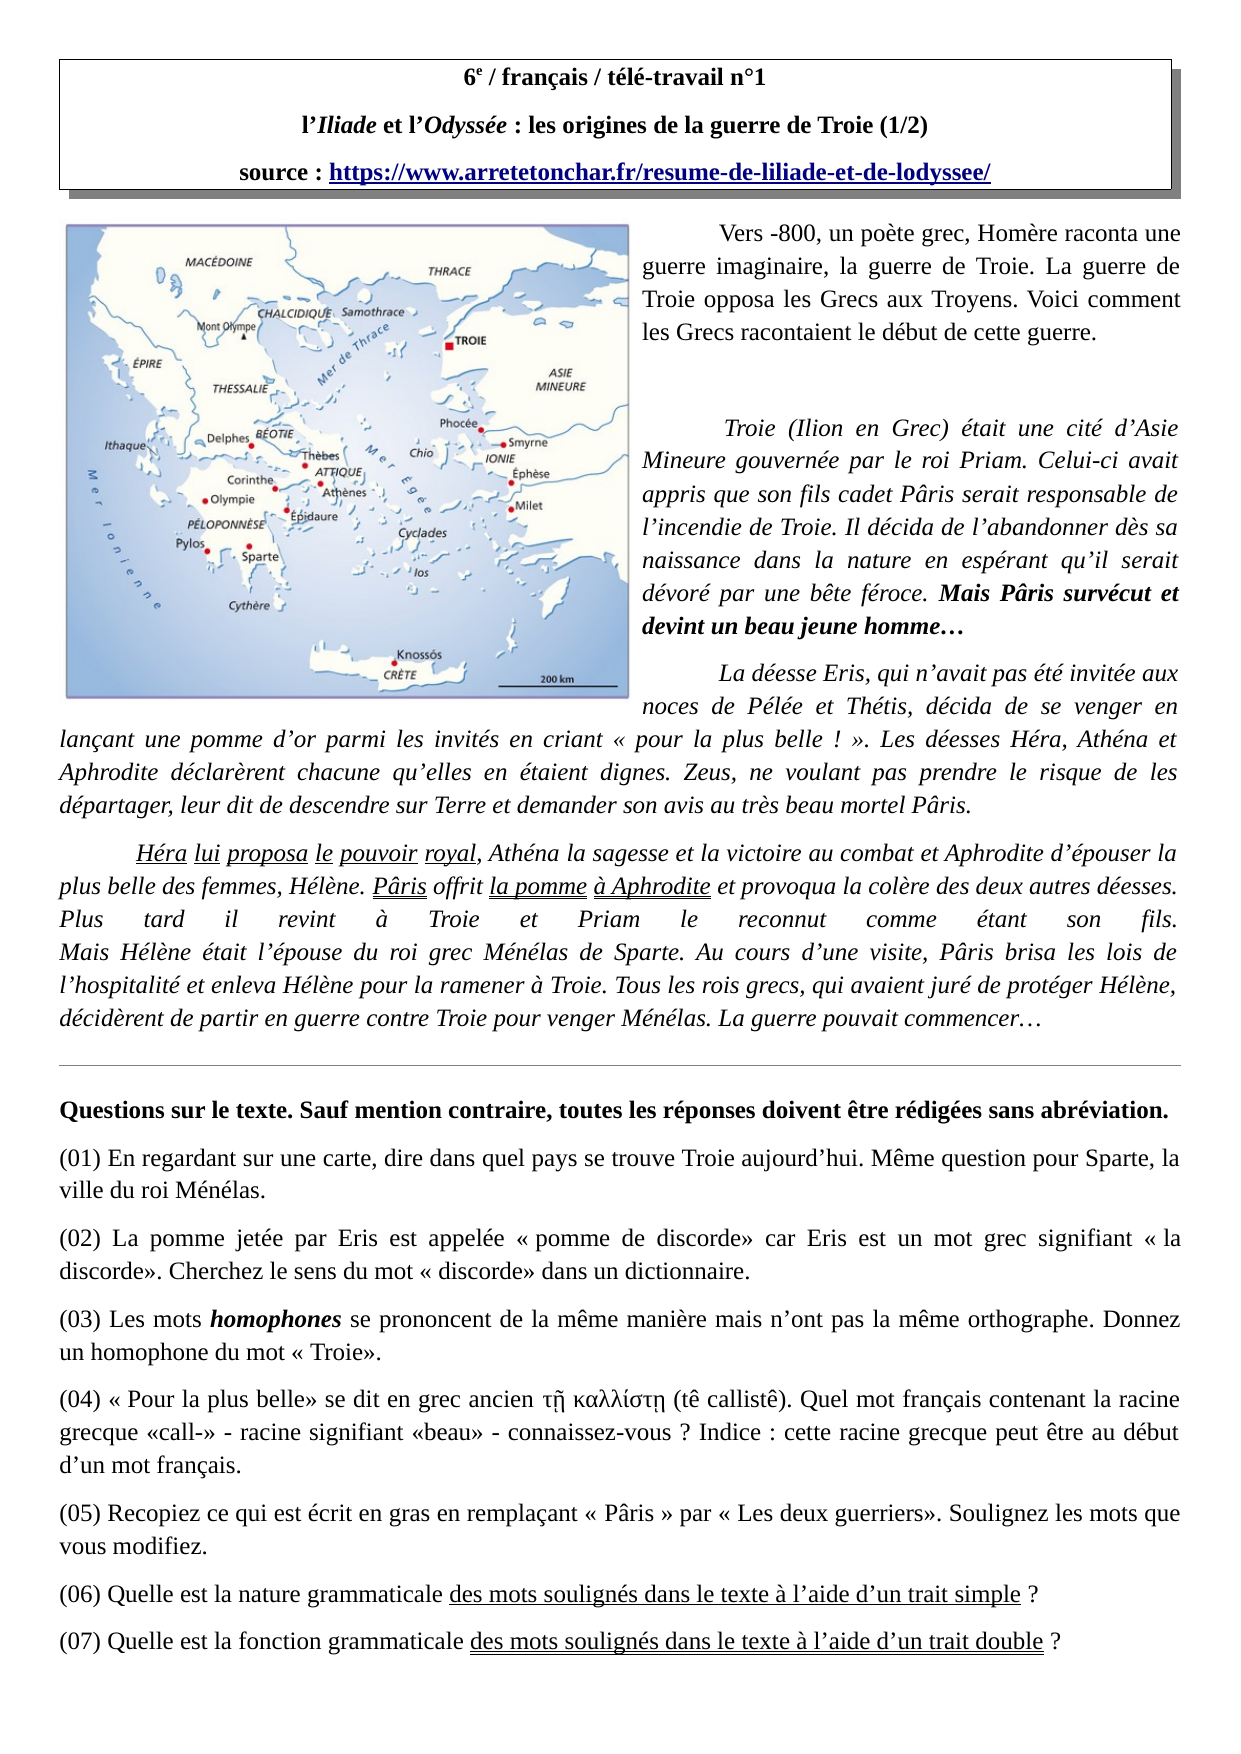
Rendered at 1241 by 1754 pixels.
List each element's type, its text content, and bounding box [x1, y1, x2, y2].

text (03) Les mots homophones se prononcent de la même manière mais n’ont pas la même orthographe. Donnez un homophone du mot « Troie». [59, 1304, 1181, 1366]
text Troie (Ilion en Grec) était une cité d’Asie Mineure gouvernée par le roi Priam. Celui-ci avait appris que son fils cadet Pâris serait responsable de l’incendie de Troie. Il décida de l’abandonner dès sa naissance dans la nature en espérant qu’il serait dévoré par une bête féroce. Mais Pâris survécut et devint un beau jeune homme… [636, 413, 1181, 639]
text source : https://www.arretetonchar.fr/resume-de-liliade-et-de-lodyssee/ [60, 154, 1171, 189]
text 6e / français / télé-travail n°1 [60, 60, 1171, 91]
text Vers -800, un poète grec, Homère raconta une guerre imaginaire, la guerre de Troie. La guerre de Troie opposa les Grecs aux Troyens. Voici comment les Grecs racontaient le début de cette guerre. [636, 218, 1181, 346]
text l’Iliade et l’Odyssée : les origines de la guerre de Troie (1/2) [60, 107, 1171, 138]
text La déesse Eris, qui n’avait pas été invitée aux noces de Pélée et Thétis, décida de se venger en lançant une pomme d’or parmi les invités en criant « pour la plus belle ! ». Les déesses Héra, Athéna et Aphrodite déclarèrent chacune qu’elles en étaient dignes. Zeus, ne voulant pas prendre le risque de les départager, leur dit de descendre sur Terre et demander son avis au très beau mortel Pâris. [59, 658, 1181, 819]
text (07) Quelle est la fonction grammaticale des mots soulignés dans le texte à l’aide d’un trait double ? [59, 1626, 1181, 1655]
text (05) Recopiez ce qui est écrit en gras en remplaçant « Pâris » par « Les deux guerriers». Soulignez les mots que vous modifiez. [59, 1498, 1181, 1560]
text Questions sur le texte. Sauf mention contraire, toutes les réponses doivent être rédigées sans abréviation. [59, 1095, 1181, 1124]
text Héra lui proposa le pouvoir royal, Athéna la sagesse et la victoire au combat et Aphrodite d’épouser la plus belle des femmes, Hélène. Pâris offrit la pomme à Aphrodite et provoqua la colère des deux autres déesses. Plus tard il revint à Troie et Priam le reconnut comme étant son fils. Mais Hélène était l’épouse du roi grec Ménélas de Sparte. Au cours d’une visite, Pâris brisa les lois de l’hospitalité et enleva Hélène pour la ramener à Troie. Tous les rois grecs, qui avaient juré de protéger Hélène, décidèrent de partir en guerre contre Troie pour venger Ménélas. La guerre pouvait commencer… [59, 838, 1181, 1032]
text (02) La pomme jetée par Eris est appelée « pomme de discorde» car Eris est un mot grec signifiant « la discorde». Cherchez le sens du mot « discorde» dans un dictionnaire. [59, 1223, 1181, 1285]
picture [59, 218, 636, 705]
text (04) « Pour la plus belle» se dit en grec ancien τῇ καλλίστῃ (tê callistê). Quel mot français contenant la racine grecque «call-» - racine signifiant «beau» - connaissez-vous ? Indice : cette racine grecque peut être au début d’un mot français. [59, 1384, 1181, 1479]
text (01) En regardant sur une carte, dire dans quel pays se trouve Troie aujourd’hui. Même question pour Sparte, la ville du roi Ménélas. [59, 1143, 1181, 1204]
text (06) Quelle est la nature grammaticale des mots soulignés dans le texte à l’aide d’un trait simple ? [59, 1579, 1181, 1607]
